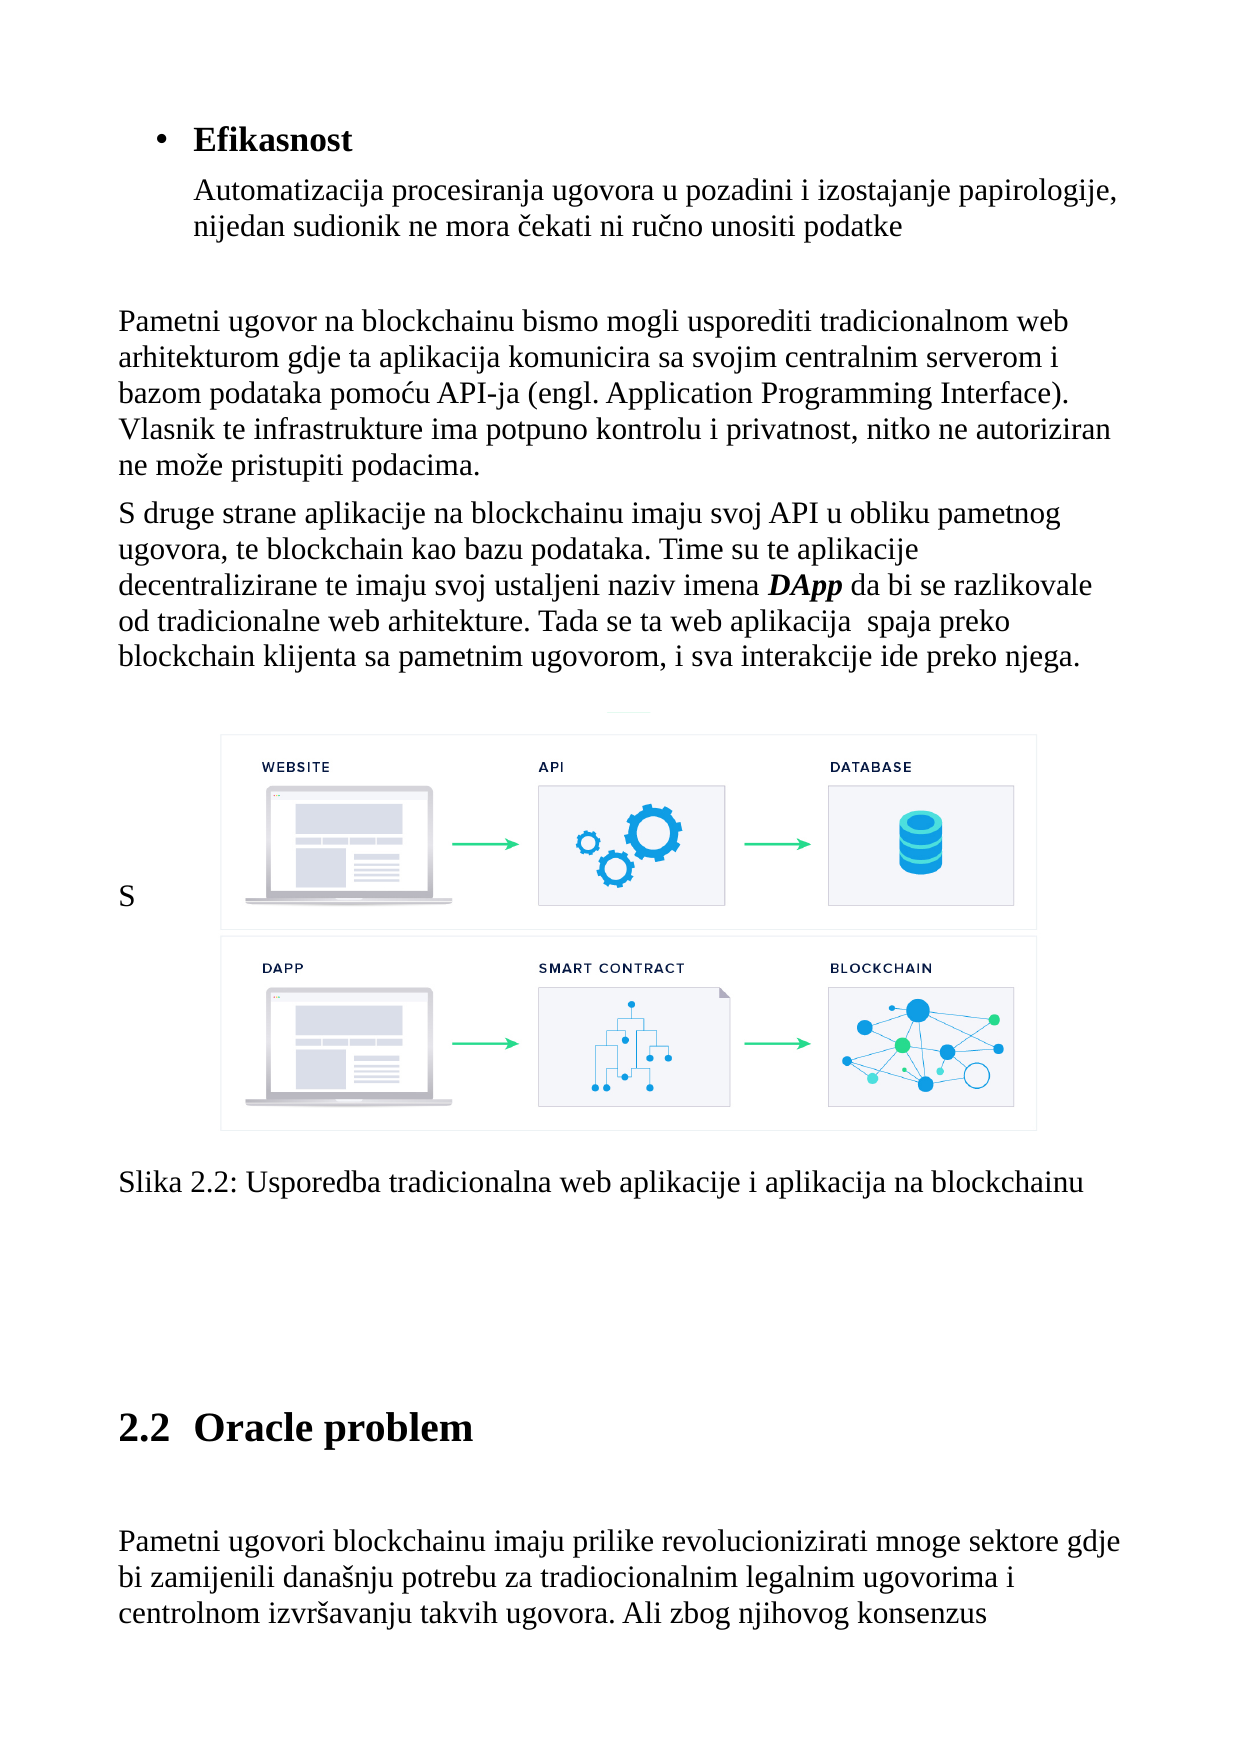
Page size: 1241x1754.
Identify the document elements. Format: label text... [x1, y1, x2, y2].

text 2.2 Oracle problem [118, 1403, 1122, 1451]
text [1062, 877, 1122, 913]
list Efikasnost [156, 118, 1122, 159]
text Pametni ugovori blockchainu imaju prilike revolucionizirati mnoge sektore gdje bi zamijenili današnju potrebu za tradiocionalnim legalnim ugovorima i centrolnom izvršavanju takvih ugovora. Ali zbog njihovog konsenzus [118, 1522, 1122, 1630]
text S druge strane aplikacije na blockchainu imaju svoj API u obliku pametnog ugovora, te blockchain kao bazu podataka. Time su te aplikacije decentralizirane te imaju svoj ustaljeni naziv imena DApp da bi se razlikovale od tradicionalne web arhitekture. Tada se ta web aplikacija spaja preko blockchain klijenta sa pametnim ugovorom, i sva interakcije ide preko njega. [118, 494, 1122, 674]
list Automatizacija procesiranja ugovora u pozadini i izostajanje papirologije, nijedan sudionik ne mora čekati ni ručno unositi podatke [156, 171, 1122, 243]
text Slika 2.2: Usporedba tradicionalna web aplikacije i aplikacija na blockchainu [118, 1164, 1122, 1199]
text Pametni ugovor na blockchainu bismo mogli usporediti tradicionalnom web arhitekturom gdje ta aplikacija komunicira sa svojim centralnim serverom i bazom podataka pomoću API-ja (engl. Application Programming Interface). Vlasnik te infrastrukture ima potpuno kontrolu i privatnost, nitko ne autoriziran ne može pristupiti podacima. [118, 302, 1122, 482]
picture [195, 712, 1062, 1154]
text S [118, 877, 195, 913]
